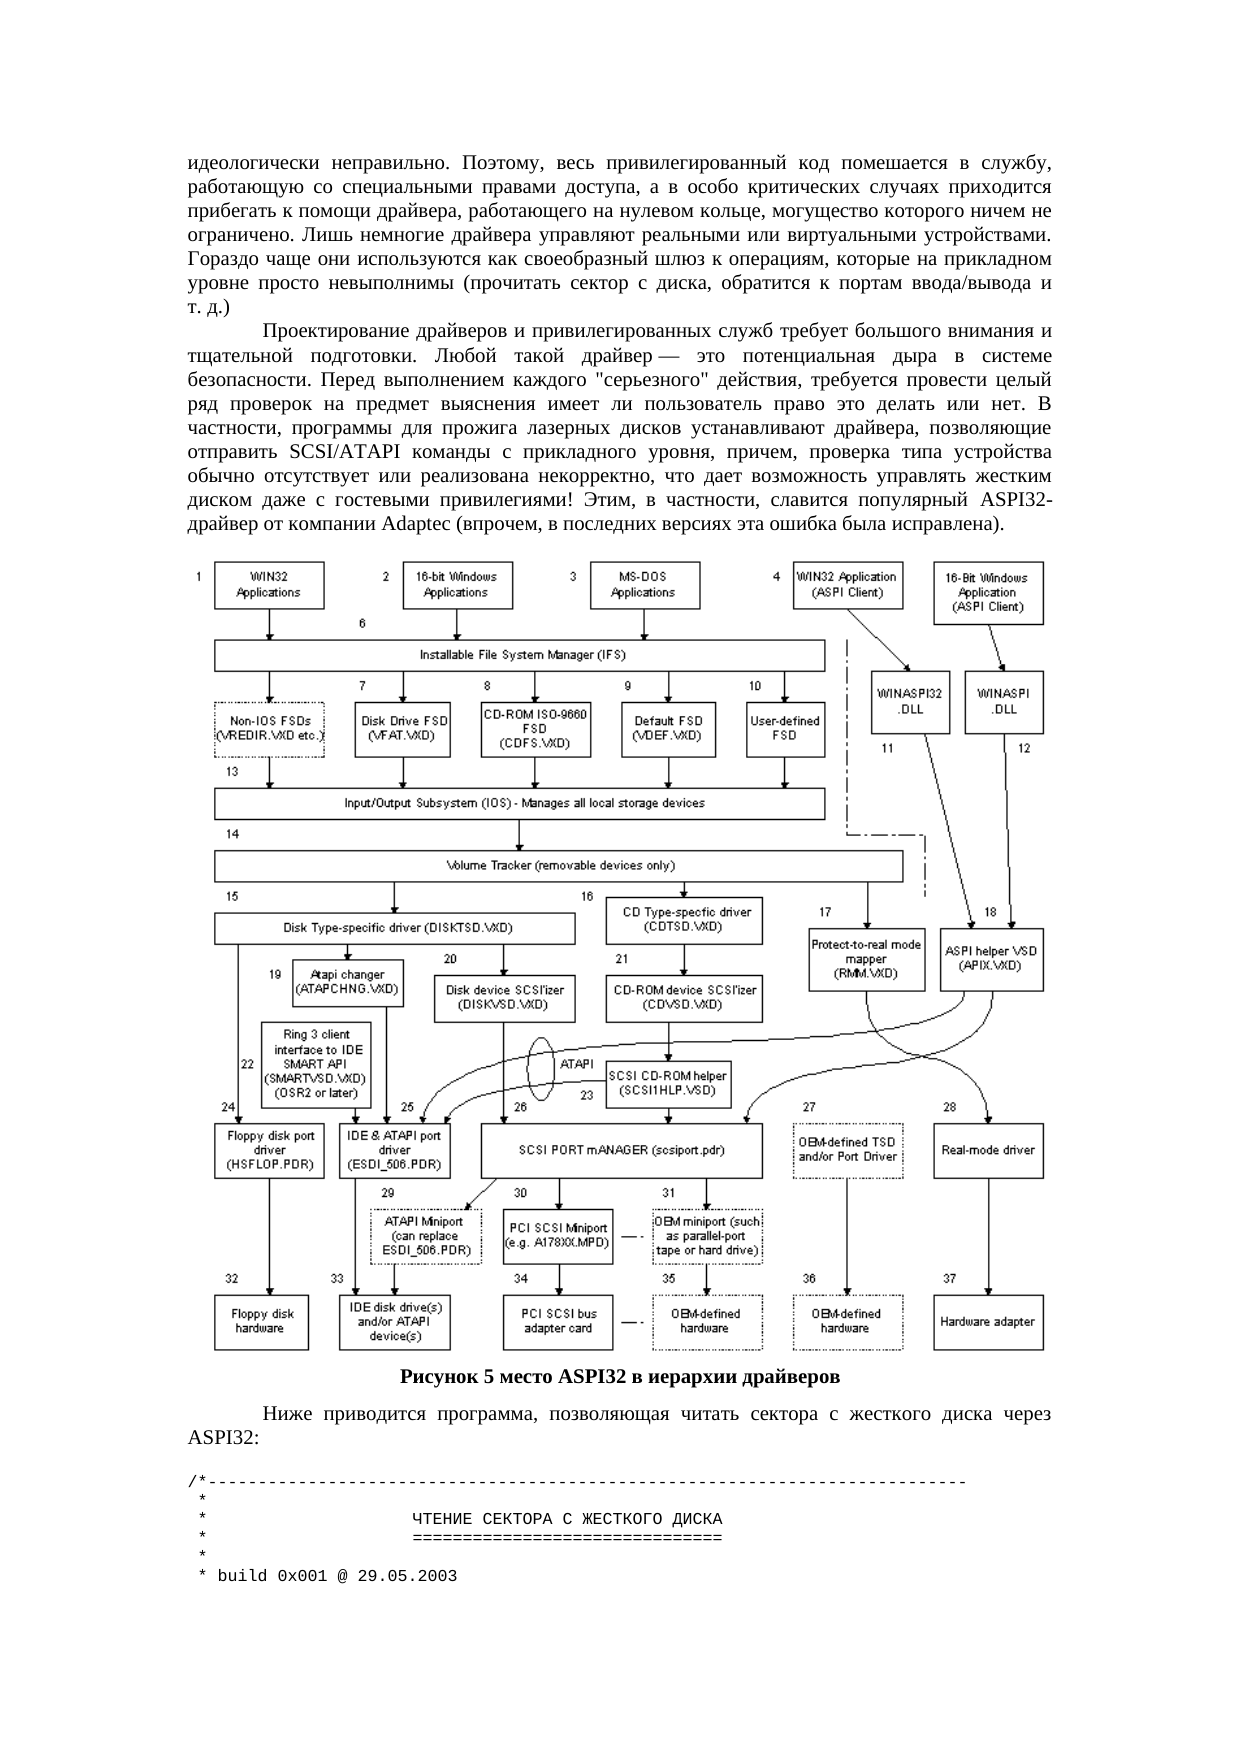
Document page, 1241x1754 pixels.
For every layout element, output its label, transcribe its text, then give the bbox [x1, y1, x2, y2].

text Ниже приводится программа, позволяющая читать сектора с жесткого диска через ASPI32: [187, 1401, 1053, 1449]
text /*---------------------------------------------------------------------------- [187, 1473, 1053, 1492]
text идеологически неправильно. Поэтому, весь привилегированный код помешается в службу, работающую со специальными правами доступа, а в особо критических случаях приходится прибегать к помощи драйвера, работающего на нулевом кольце, могущество которого ничем не ограничено. Лишь немногие драйвера управляют реальными или виртуальными устройствами. Гораздо чаще они используются как своеобразный шлюз к операциям, которые на прикладном уровне просто невыполнимы (прочитать сектор с диска, обратится к портам ввода/вывода и т. д.) [187, 150, 1053, 318]
text * [187, 1549, 1053, 1567]
text Рисунок 5 место ASPI32 в иерархии драйверов [187, 1364, 1053, 1388]
text * [187, 1492, 1053, 1511]
text Проектирование драйверов и привилегированных служб требует большого внимания и тщательной подготовки. Любой такой драйвер — это потенциальная дыра в системе безопасности. Перед выполнением каждого "серьезного" действия, требуется провести целый ряд проверок на предмет выяснения имеет ли пользователь право это делать или нет. В частности, программы для прожига лазерных дисков устанавливают драйвера, позволяющие отправить SCSI/ATAPI команды с прикладного уровня, причем, проверка типа устройства обычно отсутствует или реализована некорректно, что дает возможность управлять жестким диском даже с гостевыми привилегиями! Этим, в частности, славится популярный ASPI32-драйвер от компании Adaptec (впрочем, в последних версиях эта ошибка была исправлена). [187, 318, 1053, 535]
text * =============================== [187, 1530, 1053, 1549]
picture [187, 559, 1052, 1352]
text * ЧТЕНИЕ СЕКТОРА С ЖЕСТКОГО ДИСКА [187, 1511, 1053, 1530]
text * build 0x001 @ 29.05.2003 [187, 1567, 1053, 1586]
